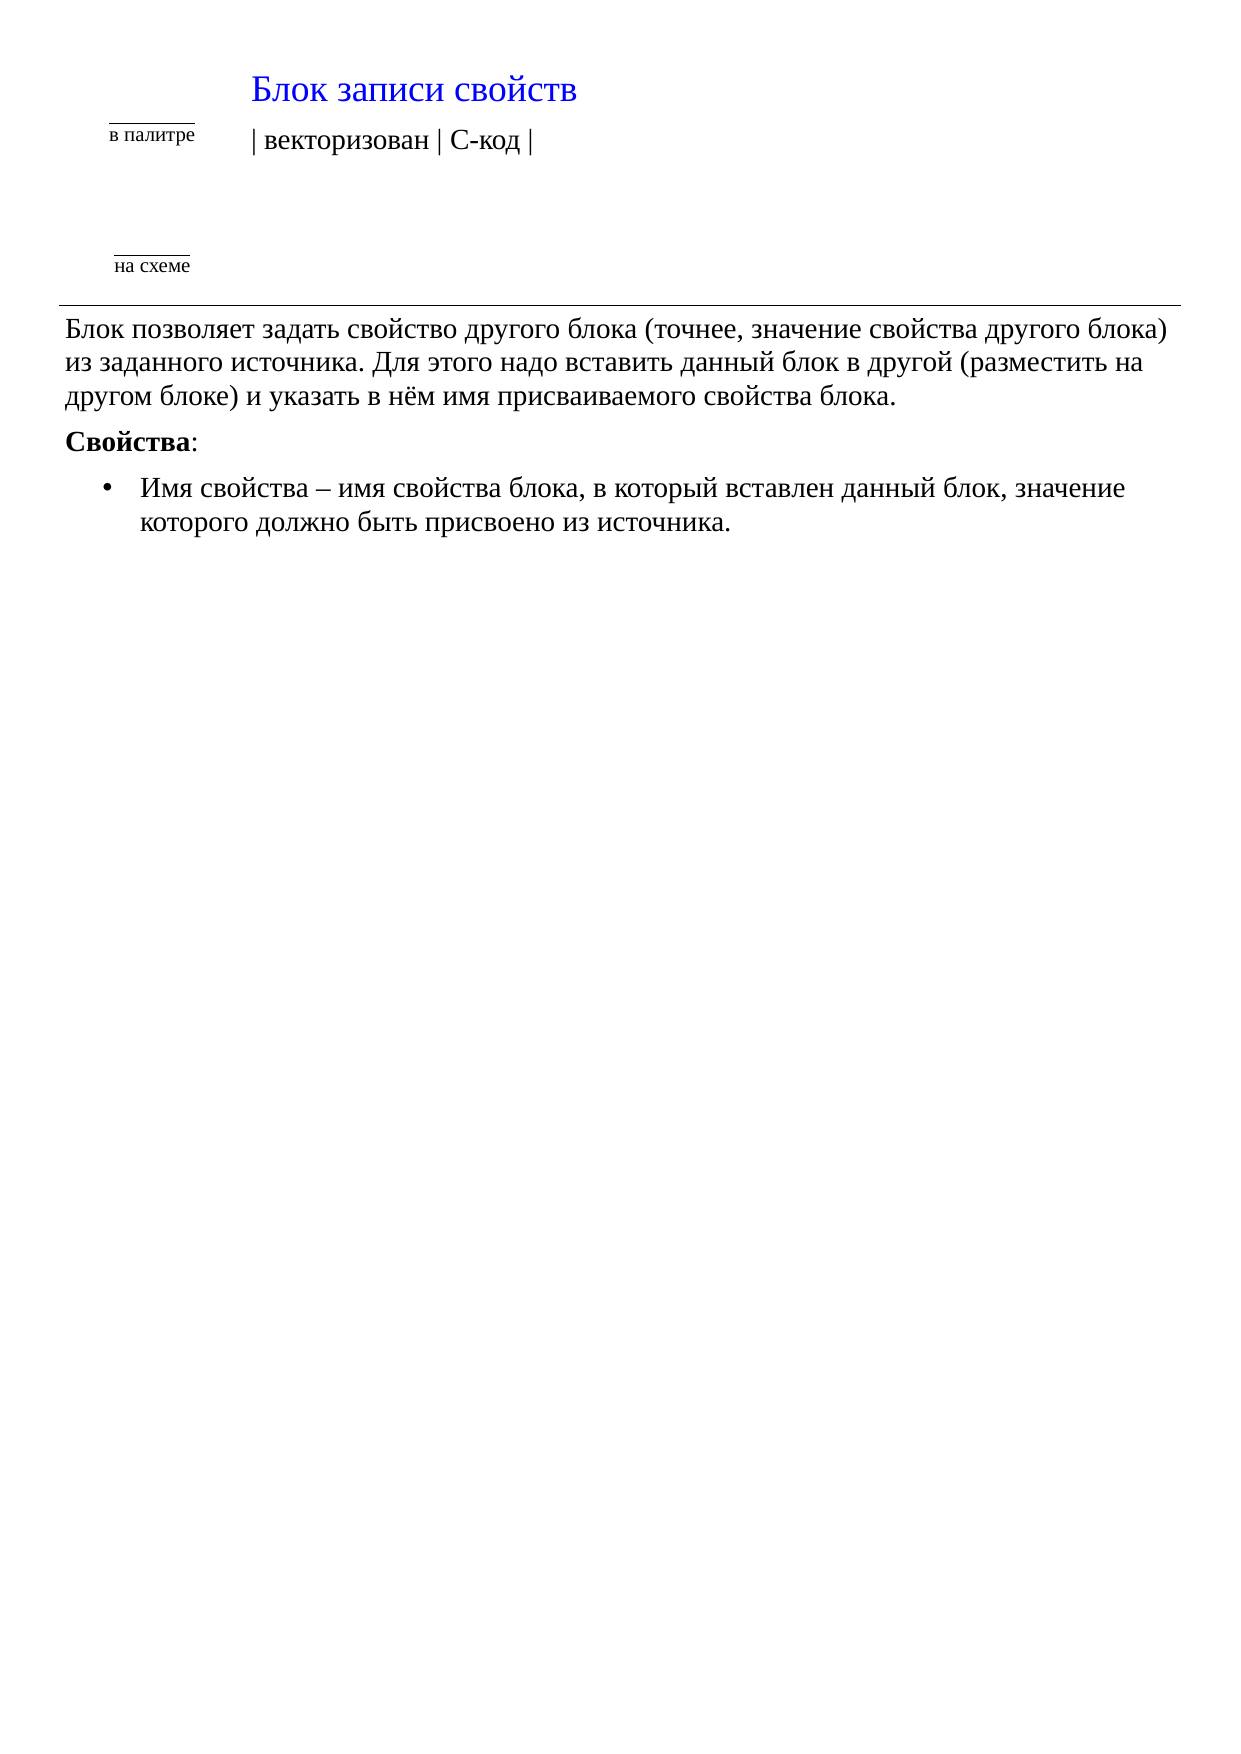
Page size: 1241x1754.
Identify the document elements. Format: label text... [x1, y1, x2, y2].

table_cell [245, 174, 1181, 248]
table_cell Блок позволяет задать свойство другого блока (точнее, значение свойства другого блока) из заданного источника. Для этого надо вставить данный блок в другой (разместить на другом блоке) и указать в нём имя присваиваемого свойства блока. Свойства: Имя свойства – имя свойства блока, в который вставлен данный блок, значение которого должно быть присвоено из источника. [59, 306, 1181, 556]
table_cell | векторизован | C-код | [245, 116, 1181, 173]
table_cell [59, 174, 245, 248]
table_header Блок записи свойств [245, 59, 1181, 116]
table_header [59, 59, 245, 116]
table_cell [245, 248, 1181, 305]
table_cell в палитре [59, 116, 245, 173]
table_cell на схеме [59, 248, 245, 305]
